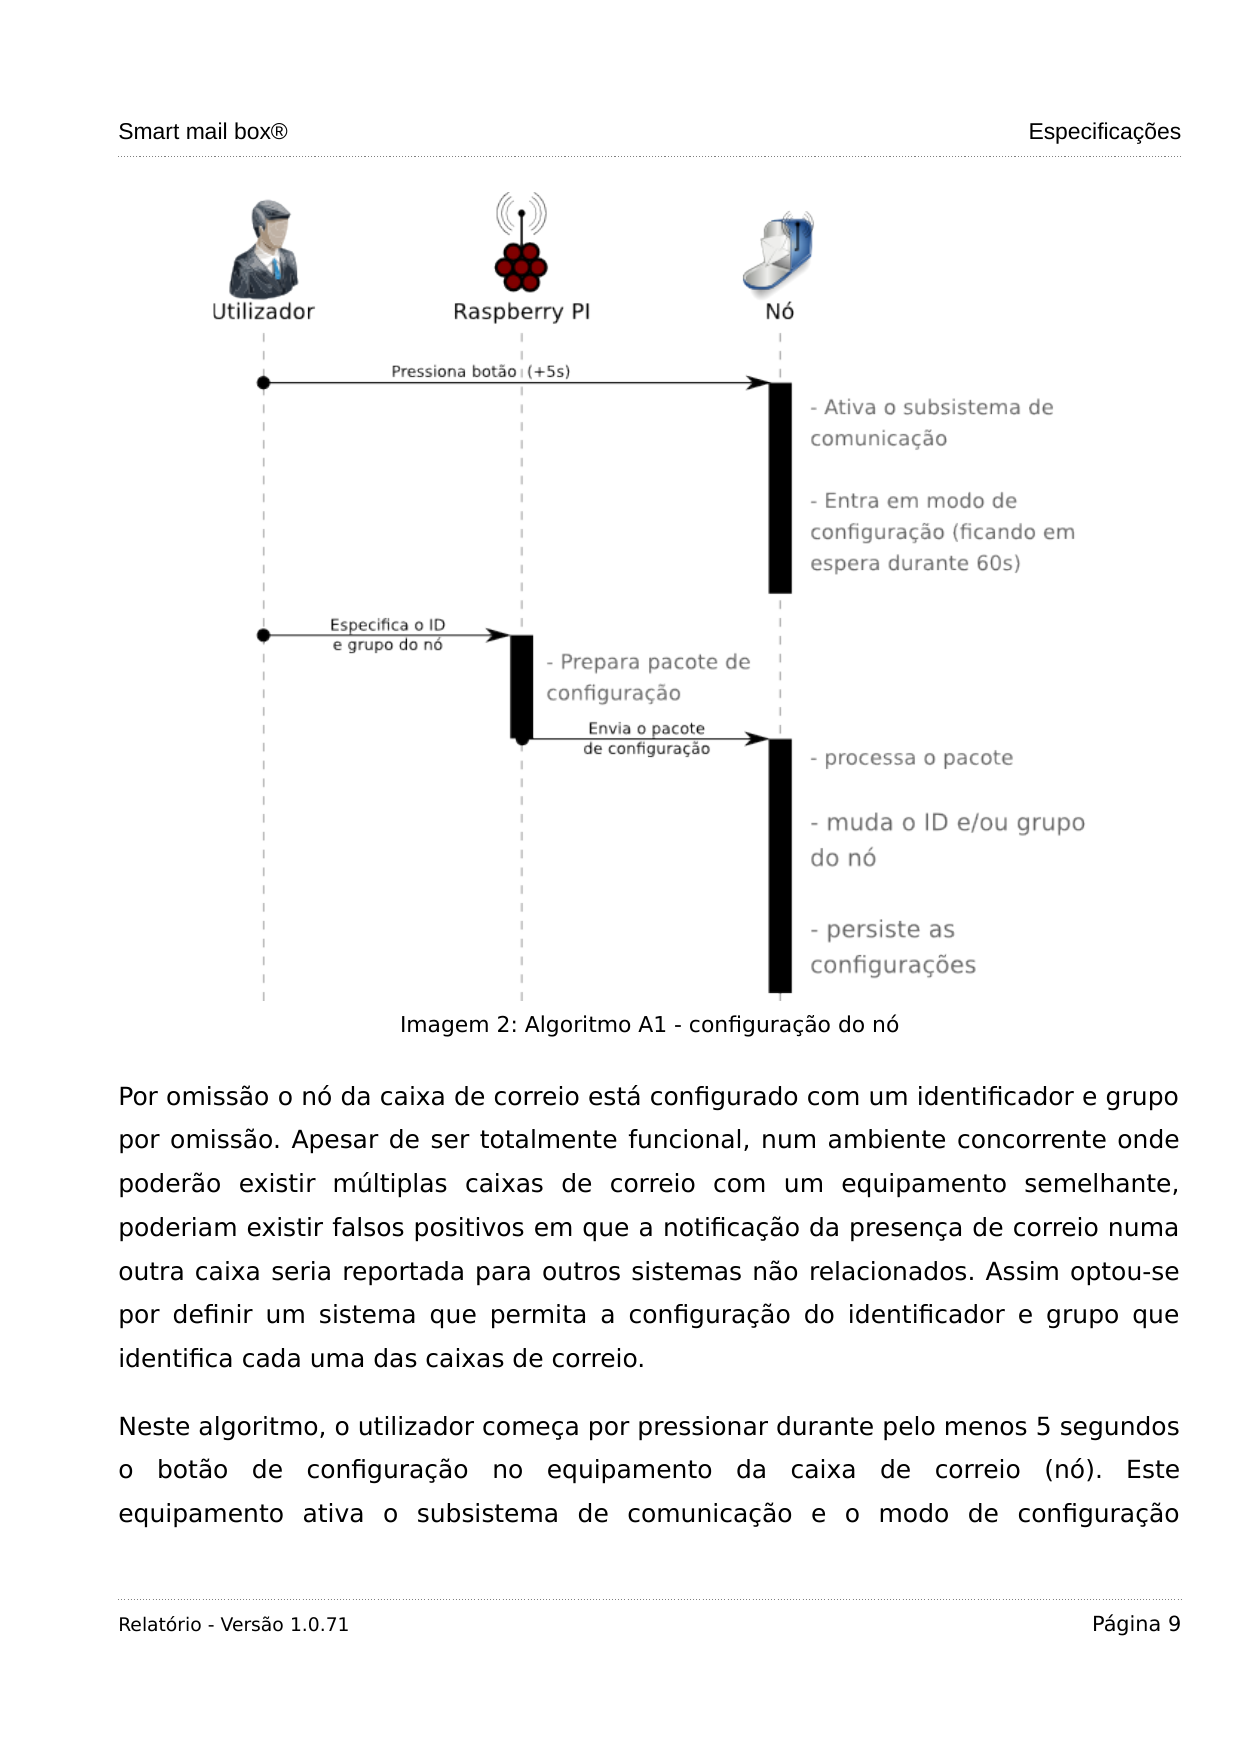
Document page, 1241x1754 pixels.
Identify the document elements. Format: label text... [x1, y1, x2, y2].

text Imagem 2: Algoritmo A1 - configuração do nó [159, 192, 1140, 1038]
text Por omissão o nó da caixa de correio está configurado com um identificador e grupo por omissão. Apesar de ser totalmente funcional, num ambiente concorrente onde poderão existir múltiplas caixas de correio com um equipamento semelhante, poderiam existir falsos positivos em que a notificação da presença de correio numa outra caixa seria reportada para outros sistemas não relacionados. Assim optou-se por definir um sistema que permita a configuração do identificador e grupo que identifica cada uma das caixas de correio. [118, 186, 1181, 1374]
picture [213, 192, 1086, 1001]
text Neste algoritmo, o utilizador começa por pressionar durante pelo menos 5 segundos o botão de configuração no equipamento da caixa de correio (nó). Este equipamento ativa o subsistema de comunicação e o modo de configuração [118, 1412, 1181, 1528]
